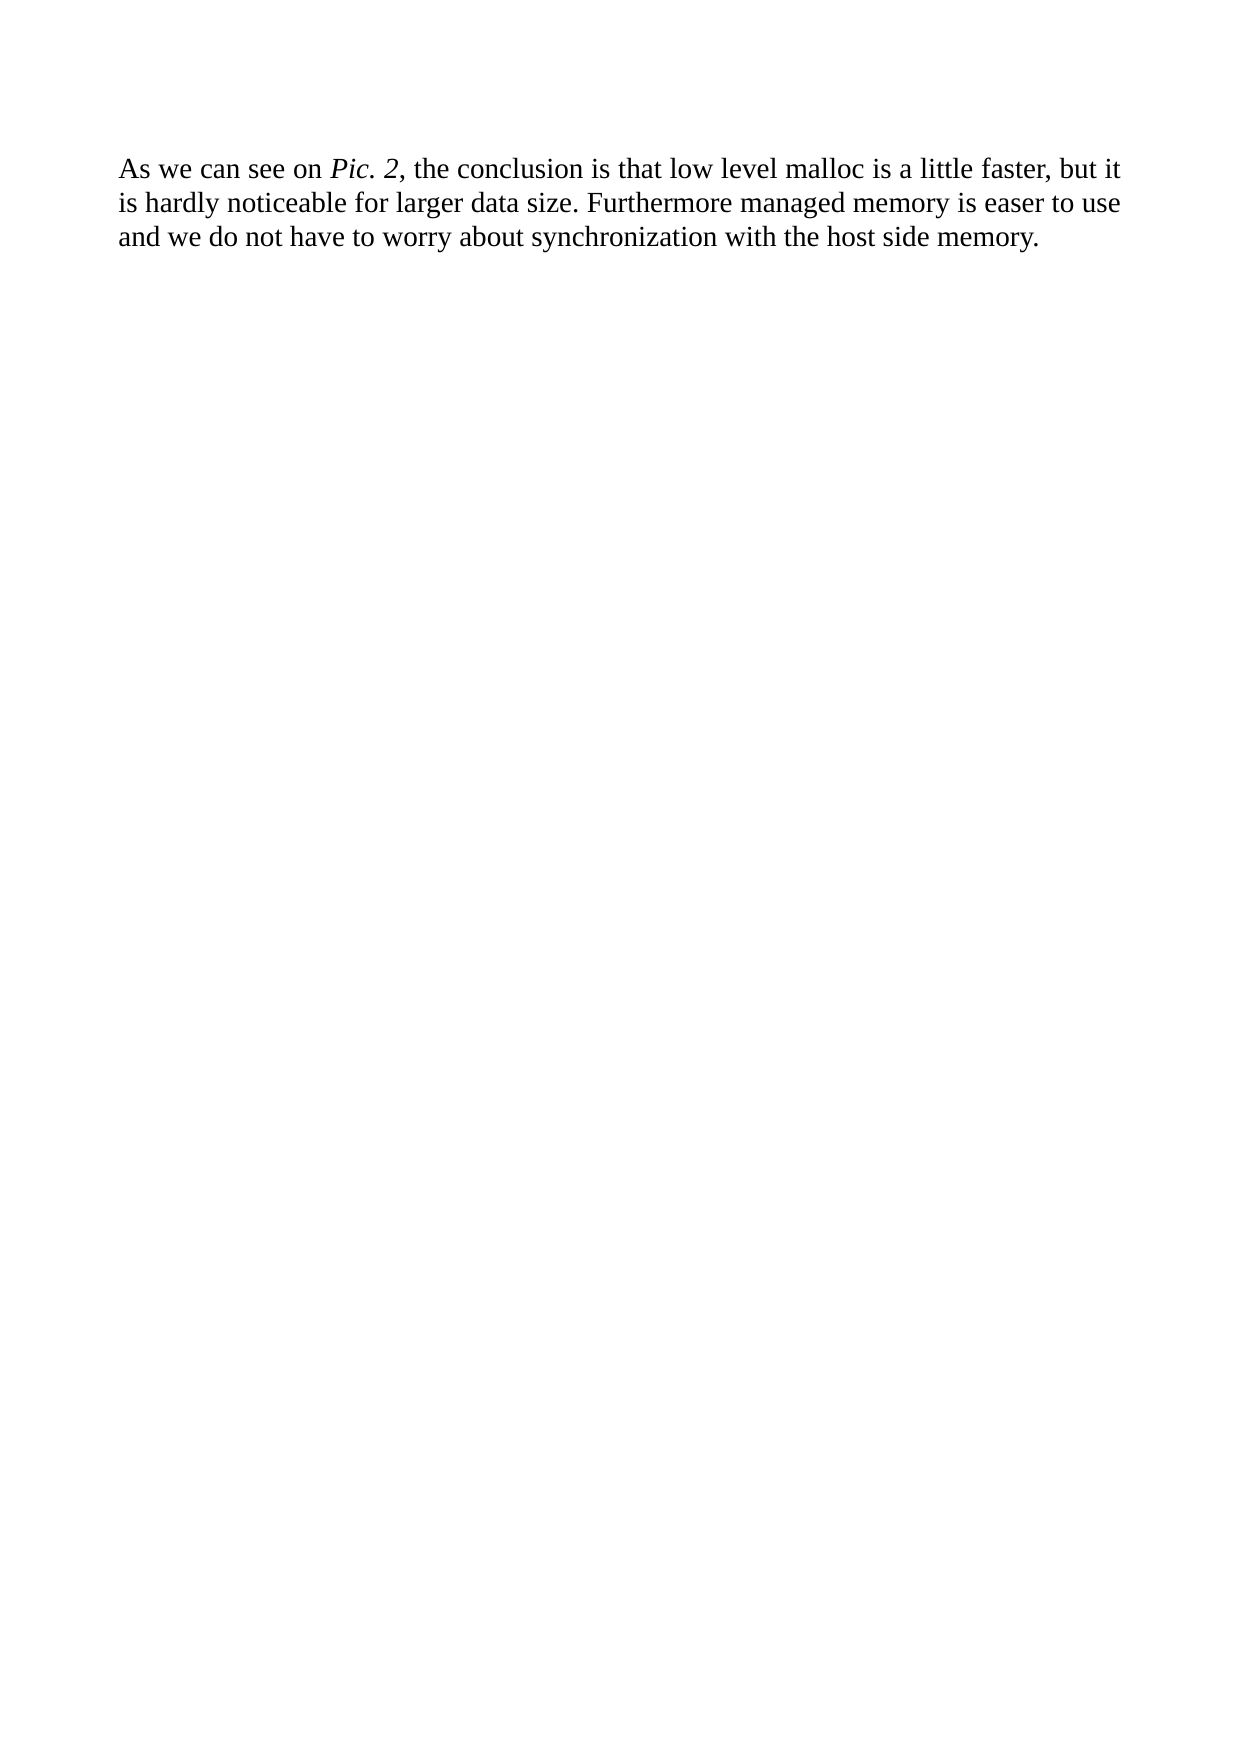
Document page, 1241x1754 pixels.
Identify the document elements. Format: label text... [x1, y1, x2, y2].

text As we can see on Pic. 2, the conclusion is that low level malloc is a little faster, but it is hardly noticeable for larger data size. Furthermore managed memory is easer to use and we do not have to worry about synchronization with the host side memory. [118, 152, 1122, 252]
